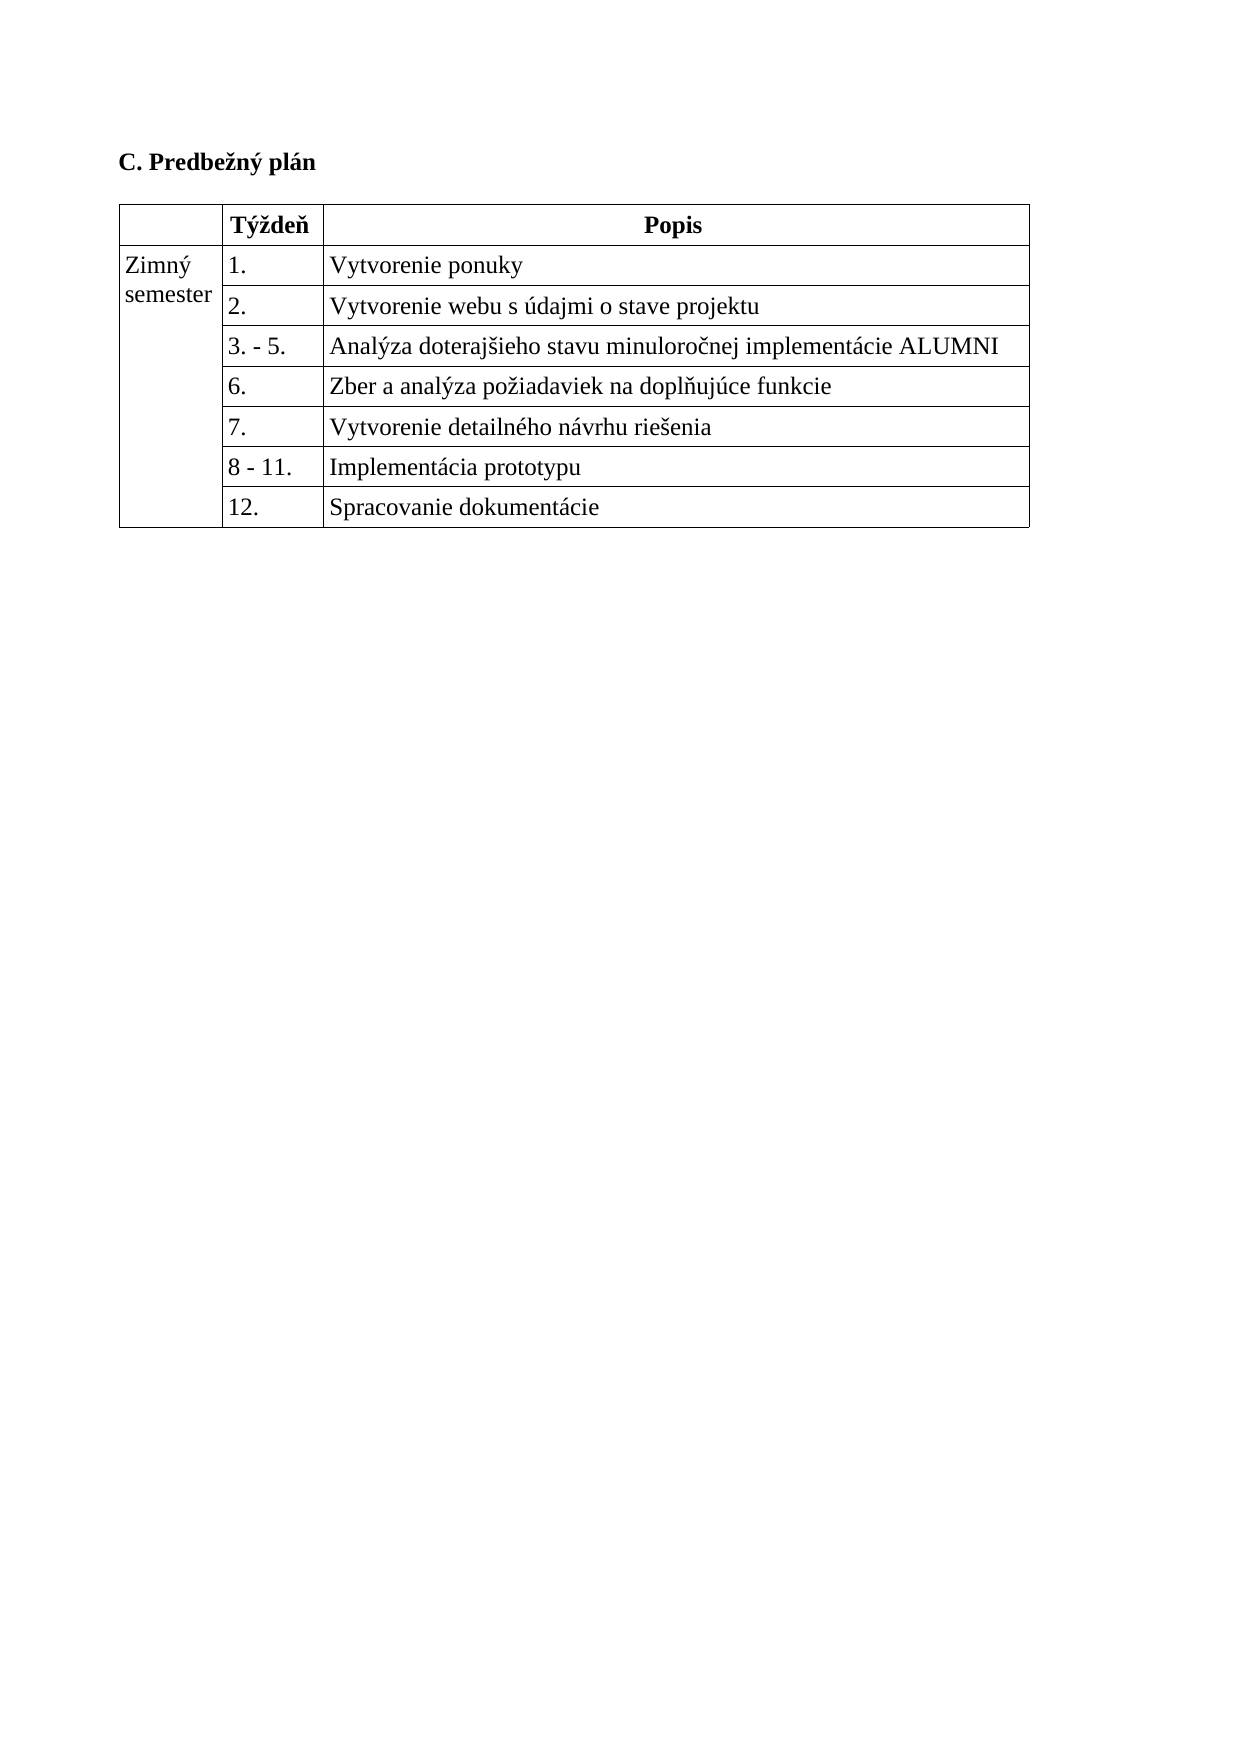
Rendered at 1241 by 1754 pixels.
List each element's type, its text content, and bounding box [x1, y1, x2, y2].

table_cell 3. - 5. [223, 326, 323, 366]
table_cell 12. [223, 487, 323, 527]
table_cell Zimný semester [120, 246, 222, 527]
table_cell 6. [223, 367, 323, 406]
table_header Popis [324, 205, 1029, 245]
table_cell Spracovanie dokumentácie [324, 487, 1029, 527]
table_cell 8 - 11. [223, 447, 323, 486]
table_cell Zber a analýza požiadaviek na doplňujúce funkcie [324, 367, 1029, 406]
table_header [120, 205, 222, 245]
table_header Týždeň [223, 205, 323, 245]
table_cell 7. [223, 407, 323, 446]
text C. Predbežný plán [118, 147, 1122, 176]
table_cell Vytvorenie detailného návrhu riešenia [324, 407, 1029, 446]
table_cell Analýza doterajšieho stavu minuloročnej implementácie ALUMNI [324, 326, 1029, 366]
table_cell 2. [223, 286, 323, 325]
table_cell 1. [223, 246, 323, 285]
table_cell Implementácia prototypu [324, 447, 1029, 486]
table_cell Vytvorenie webu s údajmi o stave projektu [324, 286, 1029, 325]
table_cell Vytvorenie ponuky [324, 246, 1029, 285]
